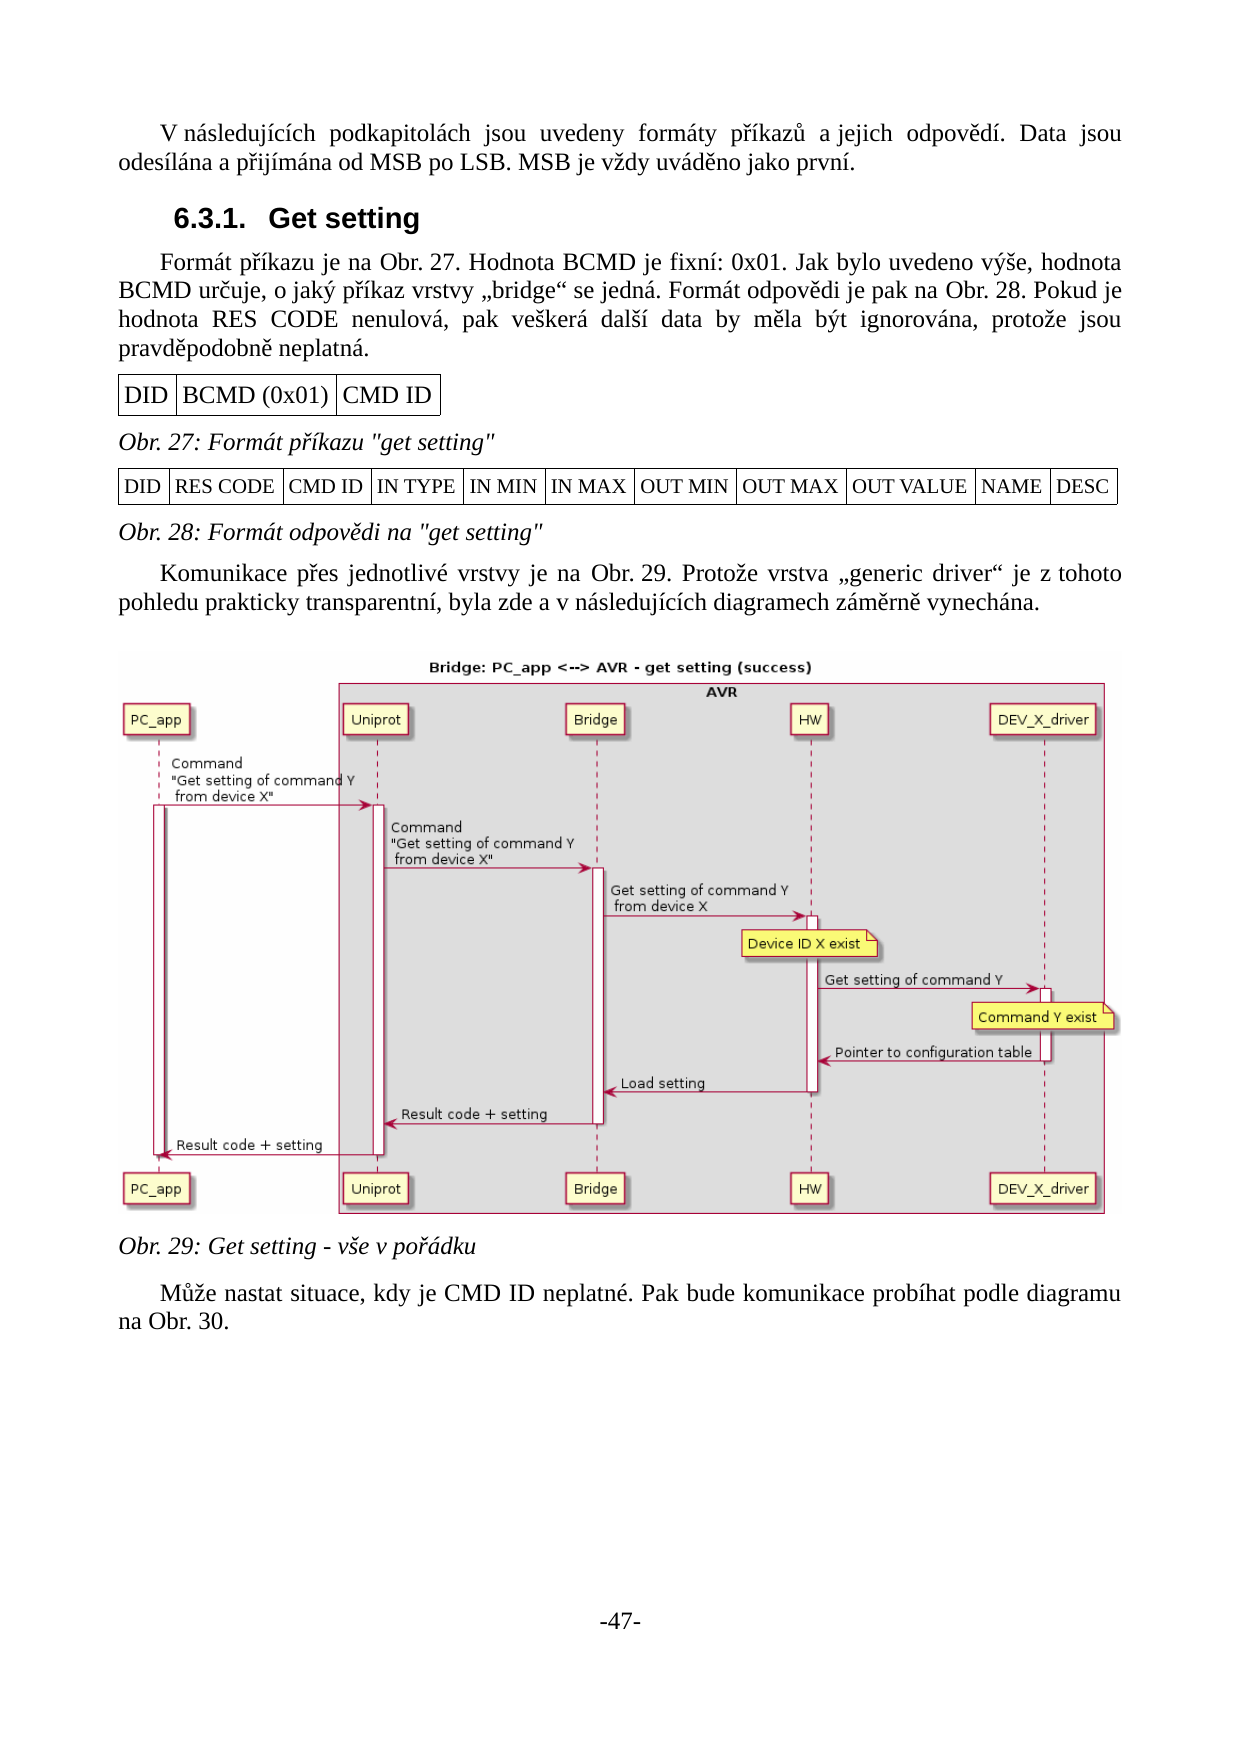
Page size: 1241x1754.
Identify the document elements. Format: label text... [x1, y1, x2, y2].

text Může nastat situace, kdy je CMD ID neplatné. Pak bude komunikace probíhat podle diagramu na Obr. 30. [118, 1260, 1122, 1335]
subtitle Get setting [163, 201, 1122, 234]
text Obr. 29: Get setting - vše v pořádku [118, 1214, 1122, 1260]
table_header IN MIN [464, 469, 545, 504]
text V následujících podkapitolách jsou uvedeny formáty příkazů a jejich odpovědí. Data jsou odesílána a přijímána od MSB po LSB. MSB je vždy uváděno jako první. [118, 118, 1122, 176]
text Obr. 27: Formát příkazu "get setting" [118, 427, 1122, 456]
table_header IN MAX [546, 469, 634, 504]
table_header CMD ID [337, 375, 440, 414]
table_header OUT MIN [635, 469, 736, 504]
text Obr. 28: Formát odpovědi na "get setting" [118, 517, 1122, 545]
table_header IN TYPE [372, 469, 463, 504]
picture [118, 651, 1123, 1214]
table_header DESC [1051, 469, 1117, 504]
table_header NAME [976, 469, 1050, 504]
table_header RES CODE [170, 469, 283, 504]
text Formát příkazu je na Obr. 27. Hodnota BCMD je fixní: 0x01. Jak bylo uvedeno výše, hodnota BCMD určuje, o jaký příkaz vrstvy „bridge“ se jedná. Formát odpovědi je pak na Obr. 28. Pokud je hodnota RES CODE nenulová, pak veškerá další data by měla být ignorována, protože jsou pravděpodobně neplatná. [118, 247, 1122, 362]
table_header DID [119, 375, 176, 414]
table_header BCMD (0x01) [177, 375, 336, 414]
table_header CMD ID [284, 469, 371, 504]
table_header OUT VALUE [847, 469, 975, 504]
table_header DID [119, 469, 169, 504]
text [118, 628, 1122, 651]
text Komunikace přes jednotlivé vrstvy je na Obr. 29. Protože vrstva „generic driver“ je z tohoto pohledu prakticky transparentní, byla zde a v následujících diagramech záměrně vynechána. [118, 558, 1122, 615]
table_header OUT MAX [737, 469, 846, 504]
